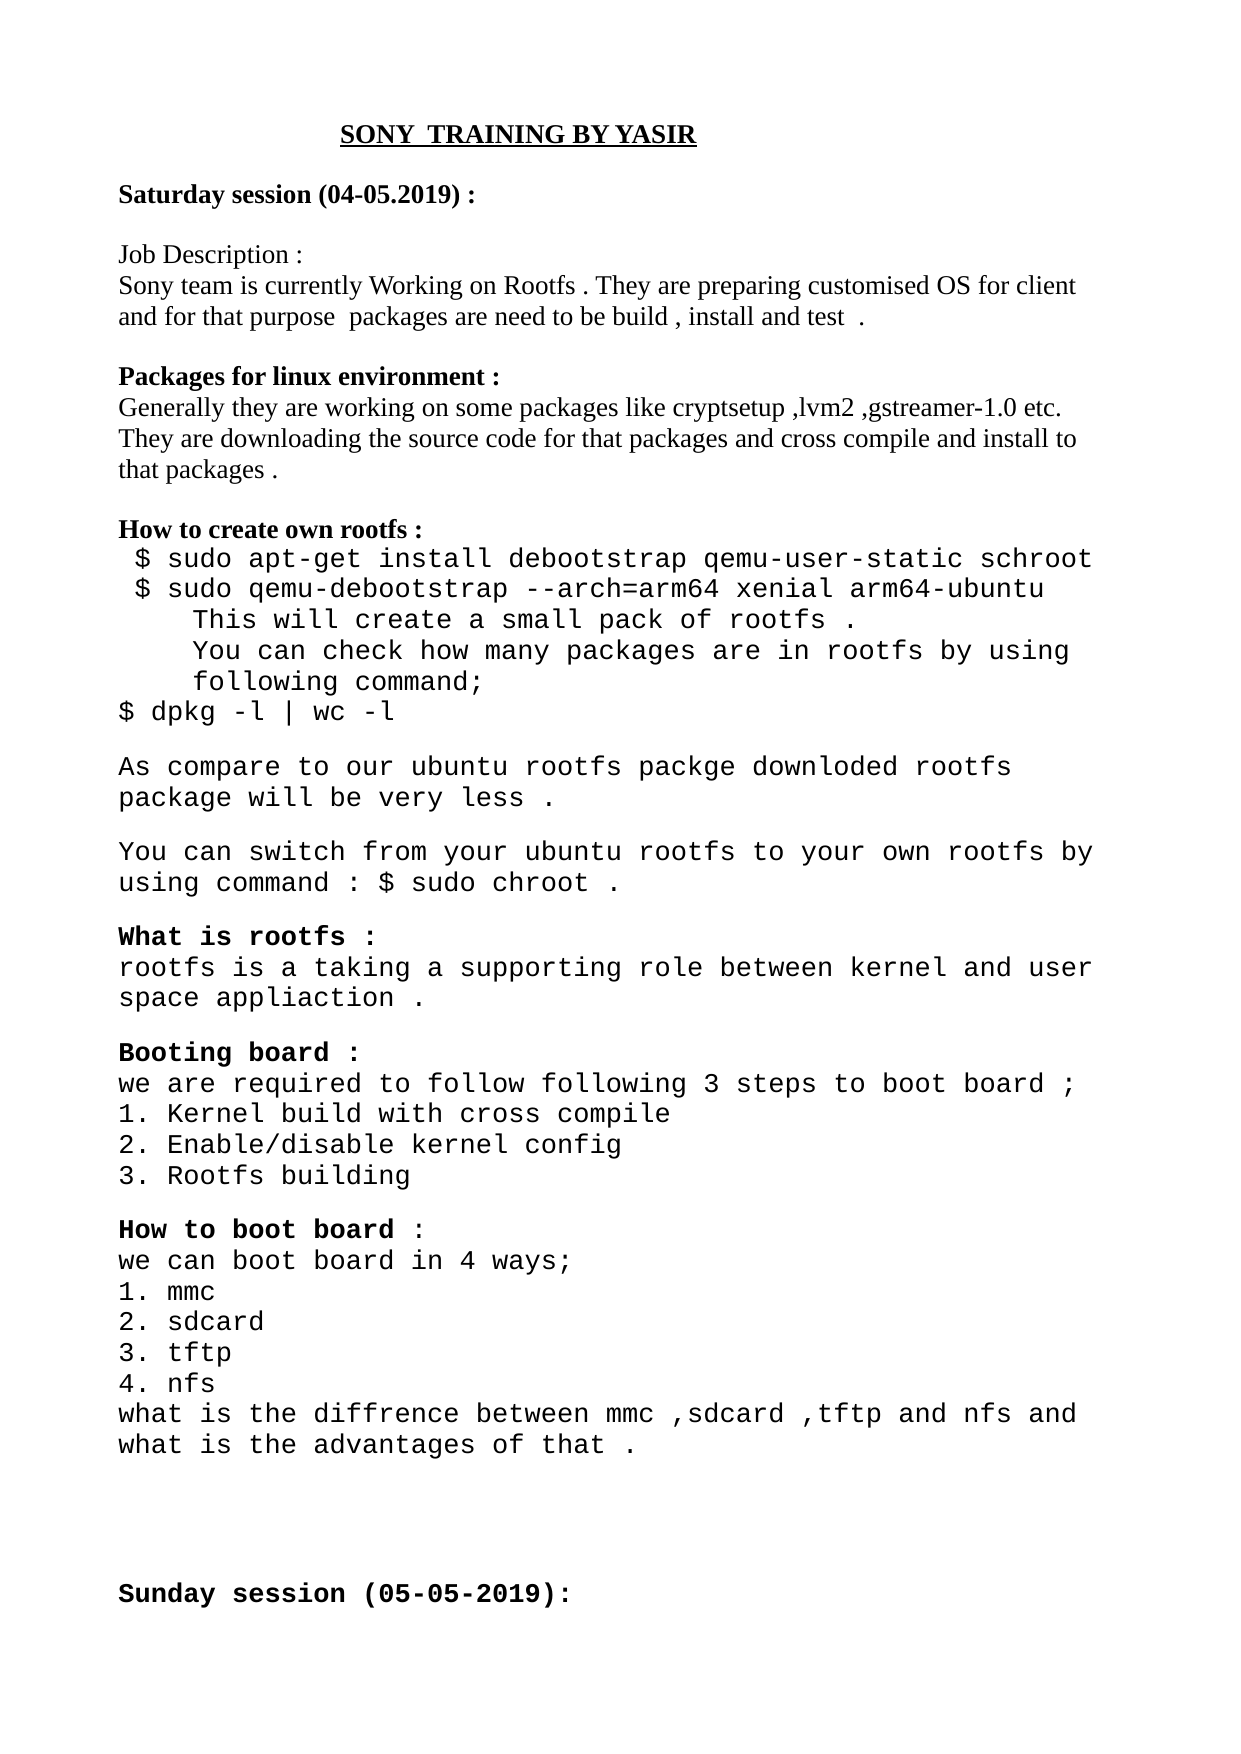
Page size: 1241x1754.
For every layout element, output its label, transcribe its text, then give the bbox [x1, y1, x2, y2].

text SONY TRAINING BY YASIR [118, 118, 1122, 149]
text Sony team is currently Working on Rootfs . They are preparing customised OS for client and for that purpose packages are need to be build , install and test . [118, 269, 1122, 331]
text 2. sdcard [118, 1308, 1122, 1339]
text rootfs is a taking a supporting role between kernel and user space appliaction . [118, 953, 1122, 1015]
text $ sudo apt-get install debootstrap qemu-user-static schroot [118, 544, 1122, 575]
text You can check how many packages are in rootfs by using following command; [118, 637, 1122, 698]
text 4. nfs [118, 1369, 1122, 1400]
text Job Description : [118, 238, 1122, 269]
text How to boot board : [118, 1216, 1122, 1247]
text 1. Kernel build with cross compile [118, 1100, 1122, 1131]
text How to create own rootfs : [118, 513, 1122, 544]
text This will create a small pack of rootfs . [118, 606, 1122, 637]
text Saturday session (04-05.2019) : [118, 178, 1122, 209]
text As compare to our ubuntu rootfs packge downloded rootfs package will be very less . [118, 753, 1122, 814]
text 3. Rootfs building [118, 1162, 1122, 1192]
text You can switch from your ubuntu rootfs to your own rootfs by using command : $ sudo chroot . [118, 838, 1122, 899]
text what is the diffrence between mmc ,sdcard ,tftp and nfs and what is the advantages of that . [118, 1400, 1122, 1462]
text $ dpkg -l | wc -l [118, 698, 1122, 729]
text 3. tftp [118, 1339, 1122, 1369]
text Packages for linux environment : [118, 360, 1122, 391]
text 1. mmc [118, 1277, 1122, 1308]
text Booting board : [118, 1039, 1122, 1069]
text we can boot board in 4 ways; [118, 1247, 1122, 1277]
text What is rootfs : [118, 923, 1122, 953]
text we are required to follow following 3 steps to boot board ; [118, 1069, 1122, 1100]
text $ sudo qemu-debootstrap --arch=arm64 xenial arm64-ubuntu [118, 575, 1122, 606]
text Generally they are working on some packages like cryptsetup ,lvm2 ,gstreamer-1.0 etc. They are downloading the source code for that packages and cross compile and install to that packages . [118, 391, 1122, 485]
text 2. Enable/disable kernel config [118, 1131, 1122, 1162]
text Sunday session (05-05-2019): [118, 1580, 1122, 1611]
